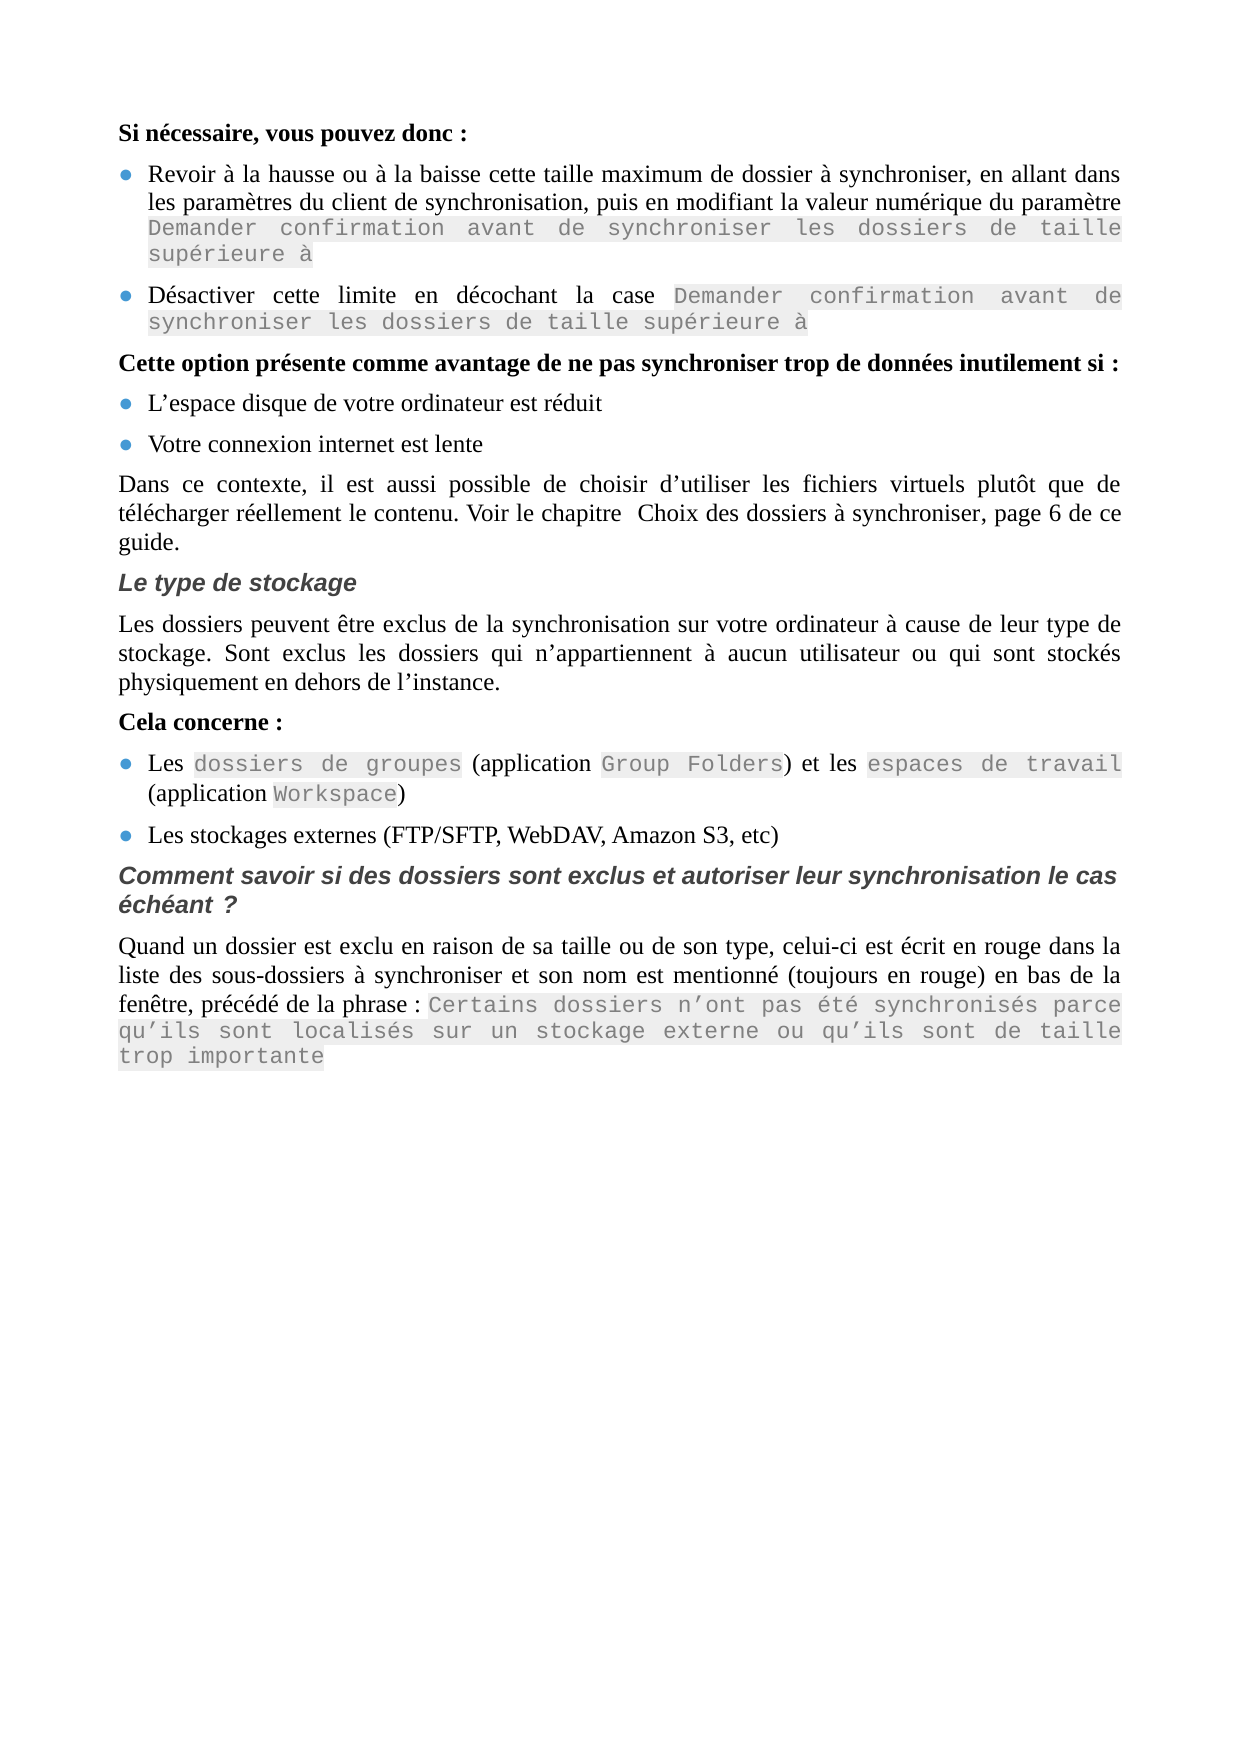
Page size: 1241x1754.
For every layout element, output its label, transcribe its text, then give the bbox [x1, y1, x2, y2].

text Quand un dossier est exclu en raison de sa taille ou de son type, celui-ci est écrit en rouge dans la liste des sous-dossiers à synchroniser et son nom est mentionné (toujours en rouge) en bas de la fenêtre, précédé de la phrase : Certains dossiers n’ont pas été synchronisés parce qu’ils sont localisés sur un stockage externe ou qu’ils sont de taille trop importante [118, 931, 1122, 1019]
subtitle Le type de stockage [118, 568, 1122, 597]
text Si nécessaire, vous pouvez donc : [118, 118, 1122, 147]
list Les dossiers de groupes (application Group Folders) et les espaces de travail (application Workspace) [118, 748, 1122, 808]
list Désactiver cette limite en décochant la case Demander confirmation avant de synchroniser les dossiers de taille supérieure à [118, 280, 1122, 336]
text Dans ce contexte, il est aussi possible de choisir d’utiliser les fichiers virtuels plutôt que de télécharger réellement le contenu. Voir le chapitre Choix des dossiers à synchroniser, page 6 de ce guide. [118, 469, 1122, 556]
text Les dossiers peuvent être exclus de la synchronisation sur votre ordinateur à cause de leur type de stockage. Sont exclus les dossiers qui n’appartiennent à aucun utilisateur ou qui sont stockés physiquement en dehors de l’instance. [118, 609, 1122, 696]
text Cette option présente comme avantage de ne pas synchroniser trop de données inutilement si : [118, 348, 1122, 376]
list Les stockages externes (FTP/SFTP, WebDAV, Amazon S3, etc) [118, 820, 1122, 849]
list Revoir à la hausse ou à la baisse cette taille maximum de dossier à synchroniser, en allant dans les paramètres du client de synchronisation, puis en modifiant la valeur numérique du paramètre Demander confirmation avant de synchroniser les dossiers de taille supérieure à [118, 159, 1122, 268]
subtitle Comment savoir si des dossiers sont exclus et autoriser leur synchronisation le cas échéant ? [118, 861, 1122, 919]
text Quand un dossier est exclu en raison de sa taille ou de son type, celui-ci est écrit en rouge dans la liste des sous-dossiers à synchroniser et son nom est mentionné (toujours en rouge) en bas de la fenêtre, précédé de la phrase : Certains dossiers n’ont pas été synchronisés parce qu’ils sont localisés sur un stockage externe ou qu’ils sont de taille trop importante [324, 1045, 1122, 1071]
list L’espace disque de votre ordinateur est réduit [118, 388, 1122, 417]
list Votre connexion internet est lente [118, 429, 1122, 457]
text Cela concerne : [118, 707, 1122, 736]
